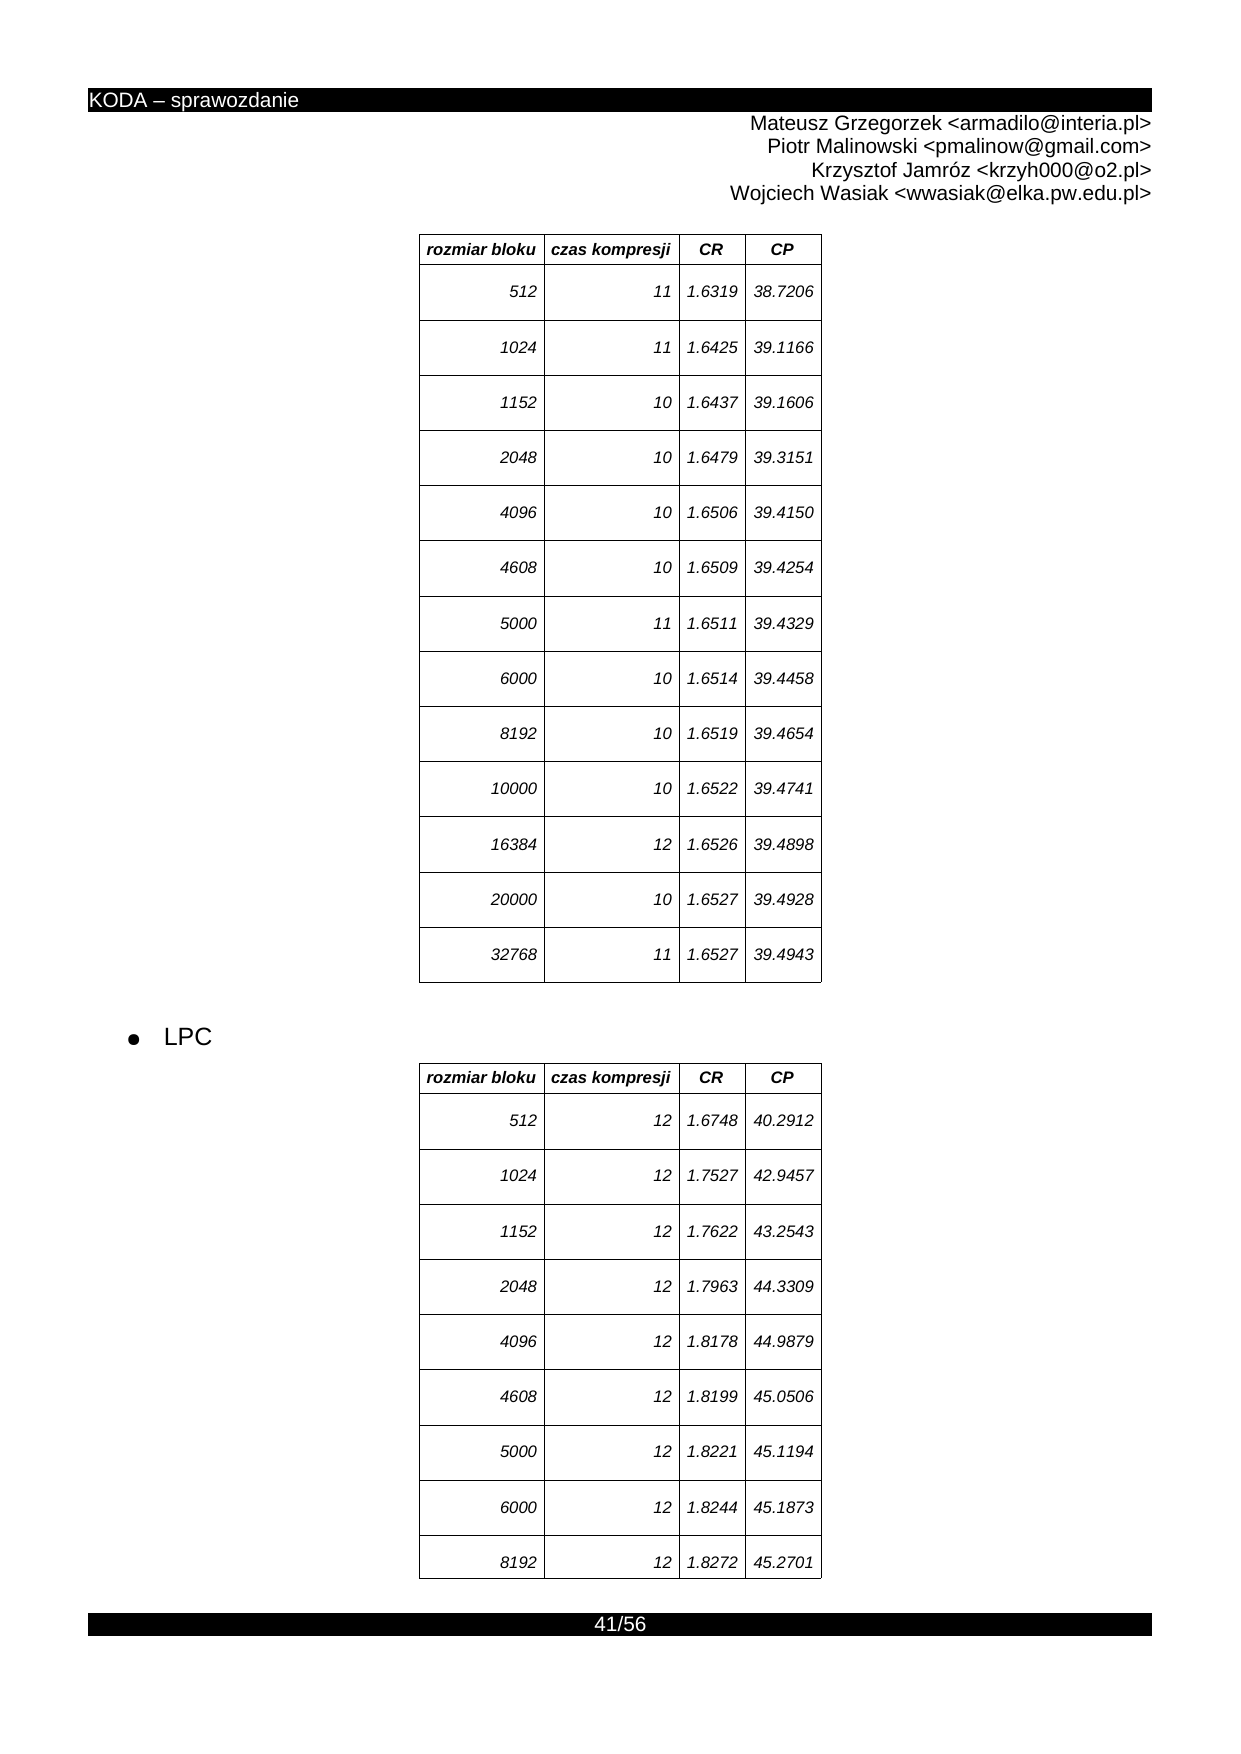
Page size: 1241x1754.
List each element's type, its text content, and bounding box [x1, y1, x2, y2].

table_cell 512 [420, 265, 544, 319]
table_header rozmiar bloku [420, 1064, 544, 1093]
table_cell 12 [545, 1205, 679, 1259]
table_cell 6000 [420, 652, 544, 706]
table_cell 10 [545, 707, 679, 761]
table_cell 12 [545, 1094, 679, 1148]
table_cell 1.6437 [680, 376, 745, 430]
table_cell 39.4458 [746, 652, 821, 706]
table_cell 1.6319 [680, 265, 745, 319]
table_cell 6000 [420, 1481, 544, 1535]
table_cell 12 [545, 817, 679, 872]
table_cell 10 [545, 762, 679, 816]
table_cell 11 [545, 928, 679, 982]
table_cell 39.4329 [746, 597, 821, 651]
table_cell 39.4741 [746, 762, 821, 816]
table_cell 10 [545, 541, 679, 596]
table_cell 1.8221 [680, 1426, 745, 1480]
table_cell 1.6506 [680, 486, 745, 540]
table_cell 45.1873 [746, 1481, 821, 1535]
table_cell 10 [545, 652, 679, 706]
table_cell 42.9457 [746, 1150, 821, 1204]
table_cell 44.3309 [746, 1260, 821, 1314]
table_cell 39.4150 [746, 486, 821, 540]
table_cell 1.6527 [680, 873, 745, 927]
table_cell 2048 [420, 1260, 544, 1314]
table_header czas kompresji [545, 1064, 679, 1093]
table_cell 1.6511 [680, 597, 745, 651]
table_cell 45.2701 [746, 1536, 821, 1578]
table_cell 2048 [420, 431, 544, 485]
table_cell 10 [545, 486, 679, 540]
table_cell 39.3151 [746, 431, 821, 485]
table_cell 1.8272 [680, 1536, 745, 1578]
table_header CR [680, 1064, 745, 1093]
table_cell 1.6748 [680, 1094, 745, 1148]
table_cell 1024 [420, 1150, 544, 1204]
table_cell 5000 [420, 597, 544, 651]
list LPC [126, 1023, 1152, 1051]
table_cell 1.7622 [680, 1205, 745, 1259]
table_cell 8192 [420, 1536, 544, 1578]
table_cell 1.6527 [680, 928, 745, 982]
table_cell 1.7963 [680, 1260, 745, 1314]
table_cell 12 [545, 1370, 679, 1424]
table_cell 1.7527 [680, 1150, 745, 1204]
table_cell 39.4928 [746, 873, 821, 927]
table_header CP [746, 235, 821, 264]
table_cell 5000 [420, 1426, 544, 1480]
table_header CR [680, 235, 745, 264]
table_cell 1.6526 [680, 817, 745, 872]
table_cell 39.1606 [746, 376, 821, 430]
table_cell 12 [545, 1481, 679, 1535]
table_cell 12 [545, 1426, 679, 1480]
table_cell 39.4254 [746, 541, 821, 596]
table_cell 10 [545, 376, 679, 430]
table_cell 11 [545, 597, 679, 651]
table_cell 1.8178 [680, 1315, 745, 1369]
table_cell 10 [545, 873, 679, 927]
table_cell 11 [545, 265, 679, 319]
table_cell 1.6425 [680, 321, 745, 375]
table_cell 10 [545, 431, 679, 485]
table_cell 38.7206 [746, 265, 821, 319]
table_cell 1.6479 [680, 431, 745, 485]
table_cell 43.2543 [746, 1205, 821, 1259]
table_cell 32768 [420, 928, 544, 982]
table_cell 39.4898 [746, 817, 821, 872]
table_cell 1.8199 [680, 1370, 745, 1424]
table_cell 4096 [420, 486, 544, 540]
table_cell 40.2912 [746, 1094, 821, 1148]
table_cell 4096 [420, 1315, 544, 1369]
table_cell 20000 [420, 873, 544, 927]
table_cell 1152 [420, 376, 544, 430]
table_cell 44.9879 [746, 1315, 821, 1369]
table_cell 1.8244 [680, 1481, 745, 1535]
table_header rozmiar bloku [420, 235, 544, 264]
table_cell 1152 [420, 1205, 544, 1259]
table_cell 1.6514 [680, 652, 745, 706]
table_cell 45.0506 [746, 1370, 821, 1424]
table_cell 39.4943 [746, 928, 821, 982]
table_header czas kompresji [545, 235, 679, 264]
table_cell 8192 [420, 707, 544, 761]
table_cell 39.1166 [746, 321, 821, 375]
table_cell 39.4654 [746, 707, 821, 761]
table_cell 1.6522 [680, 762, 745, 816]
table_cell 4608 [420, 541, 544, 596]
table_cell 12 [545, 1536, 679, 1578]
table_cell 45.1194 [746, 1426, 821, 1480]
table_cell 12 [545, 1315, 679, 1369]
table_cell 12 [545, 1260, 679, 1314]
table_cell 16384 [420, 817, 544, 872]
table_cell 12 [545, 1150, 679, 1204]
table_cell 1024 [420, 321, 544, 375]
table_header CP [746, 1064, 821, 1093]
table_cell 1.6509 [680, 541, 745, 596]
table_cell 1.6519 [680, 707, 745, 761]
table_cell 10000 [420, 762, 544, 816]
table_cell 4608 [420, 1370, 544, 1424]
table_cell 512 [420, 1094, 544, 1148]
table_cell 11 [545, 321, 679, 375]
